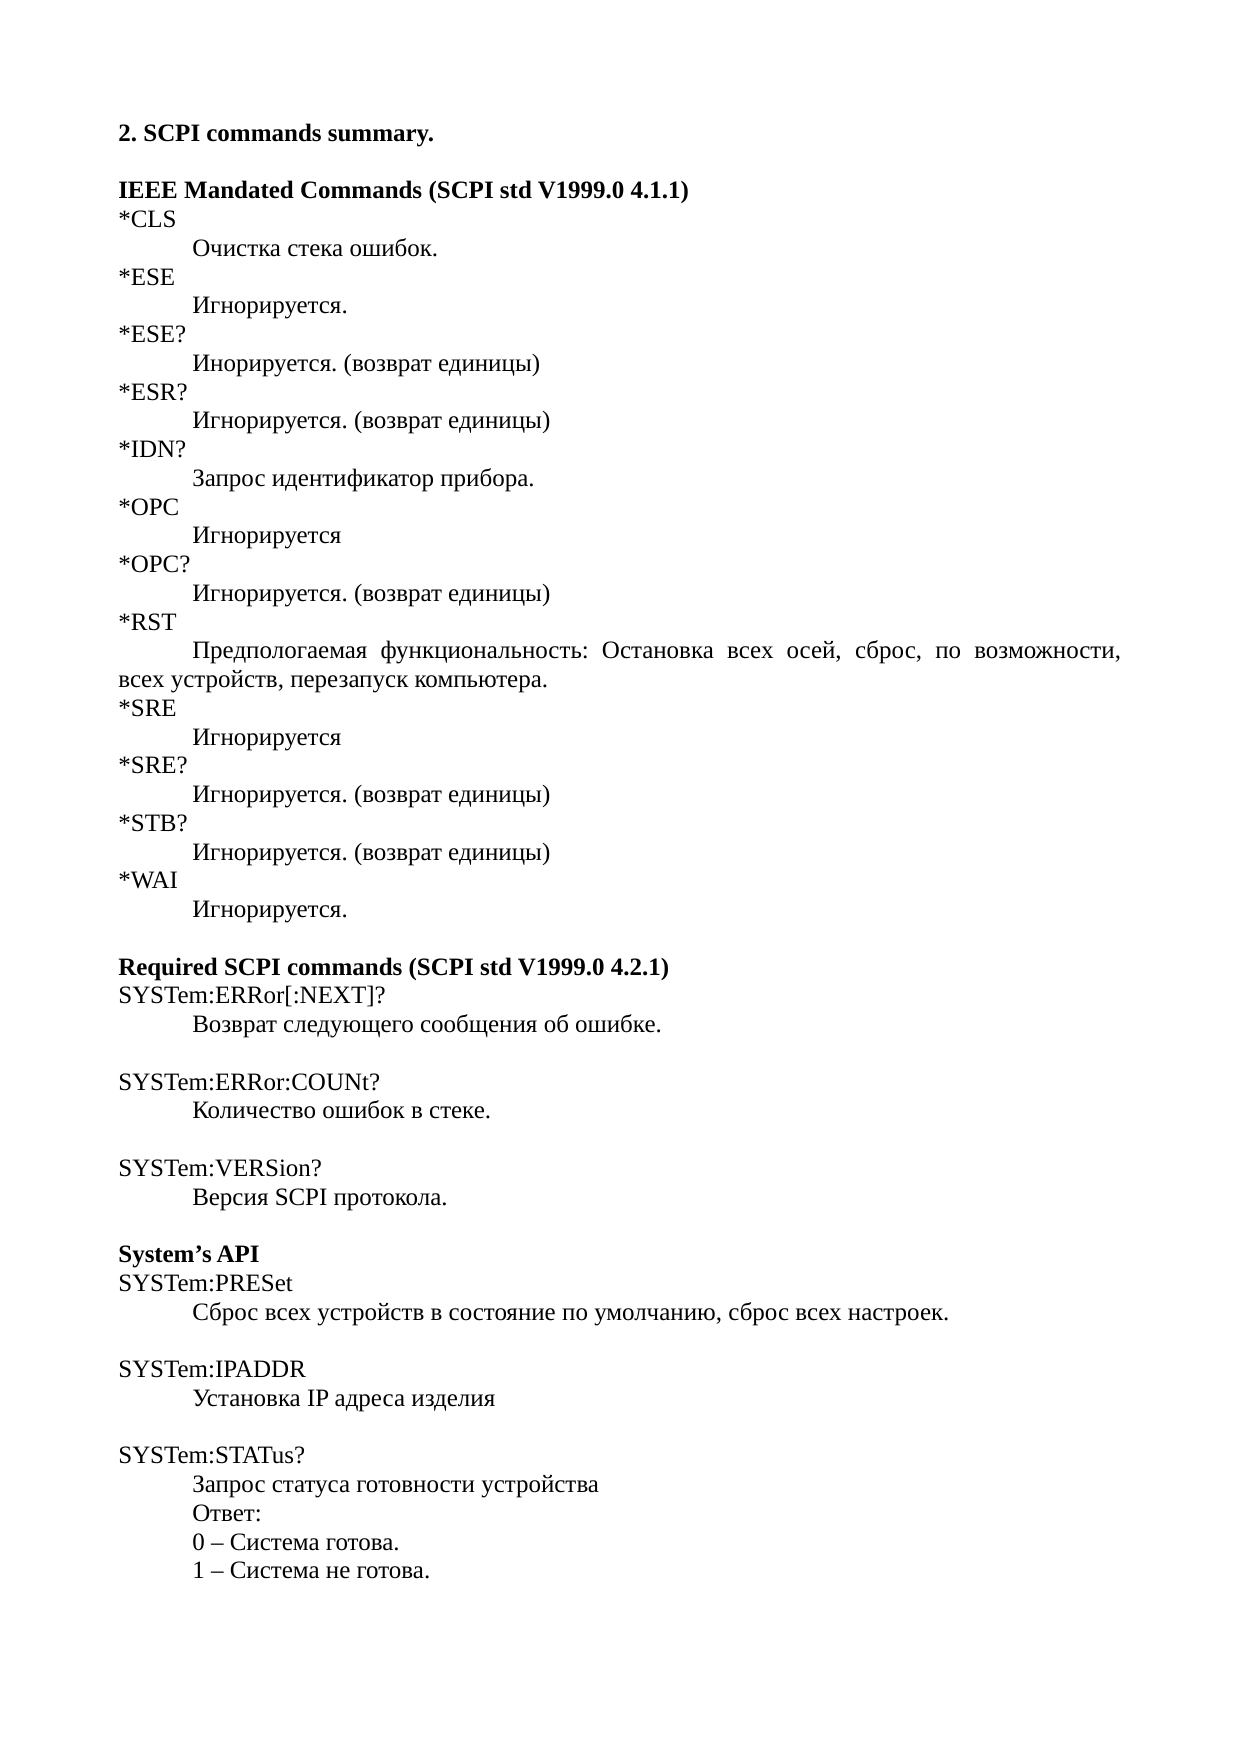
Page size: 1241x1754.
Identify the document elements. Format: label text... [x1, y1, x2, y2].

text *WAI [118, 866, 1122, 894]
text Игнорируется [118, 521, 1122, 549]
text *CLS [118, 204, 1122, 233]
text Инорируется. (возврат единицы) [118, 348, 1122, 377]
text Очистка стека ошибок. [118, 233, 1122, 262]
text SYSTem:VERSion? [118, 1153, 1122, 1182]
text Возврат следующего сообщения об ошибке. [118, 1009, 1122, 1038]
text Игнорируется [118, 722, 1122, 751]
text IEEE Mandated Commands (SCPI std V1999.0 4.1.1) [118, 176, 1122, 204]
text SYSTem:ERRor:COUNt? [118, 1067, 1122, 1096]
text Версия SCPI протокола. [118, 1182, 1122, 1211]
text Игнорируется. (возврат единицы) [118, 779, 1122, 808]
text *RST [118, 607, 1122, 636]
text Ответ: [118, 1498, 1122, 1527]
text Игнорируется. (возврат единицы) [118, 406, 1122, 434]
text 1 – Система не готова. [118, 1556, 1122, 1584]
text SYSTem:STATus? [118, 1441, 1122, 1469]
text Required SCPI commands (SCPI std V1999.0 4.2.1) [118, 952, 1122, 981]
text *SRE [118, 693, 1122, 722]
text Игнорируется. (возврат единицы) [118, 578, 1122, 607]
text Запрос идентификатор прибора. [118, 463, 1122, 492]
text *SRE? [118, 751, 1122, 779]
text Игнорируется. [118, 894, 1122, 923]
text SYSTem:ERRor[:NEXT]? [118, 981, 1122, 1009]
text SYSTem:IPADDR [118, 1354, 1122, 1383]
text *STB? [118, 808, 1122, 837]
text Запрос статуса готовности устройства [118, 1469, 1122, 1498]
text Предпологаемая функциональность: Остановка всех осей, сброс, по возможности, всех устройств, перезапуск компьютера. [118, 636, 1122, 693]
text *IDN? [118, 434, 1122, 463]
text *ESE? [118, 319, 1122, 348]
text Установка IP адреса изделия [118, 1383, 1122, 1412]
text Сброс всех устройств в состояние по умолчанию, сброс всех настроек. [118, 1297, 1122, 1326]
text *OPC [118, 492, 1122, 521]
text 0 – Система готова. [118, 1527, 1122, 1556]
text *ESE [118, 262, 1122, 291]
text Игнорируется. [118, 291, 1122, 319]
text Количество ошибок в стеке. [118, 1096, 1122, 1124]
text Игнорируется. (возврат единицы) [118, 837, 1122, 866]
text System’s API [118, 1239, 1122, 1268]
text *OPC? [118, 549, 1122, 578]
text SYSTem:PRESet [118, 1268, 1122, 1297]
text 2. SCPI commands summary. [118, 118, 1122, 147]
text *ESR? [118, 377, 1122, 406]
